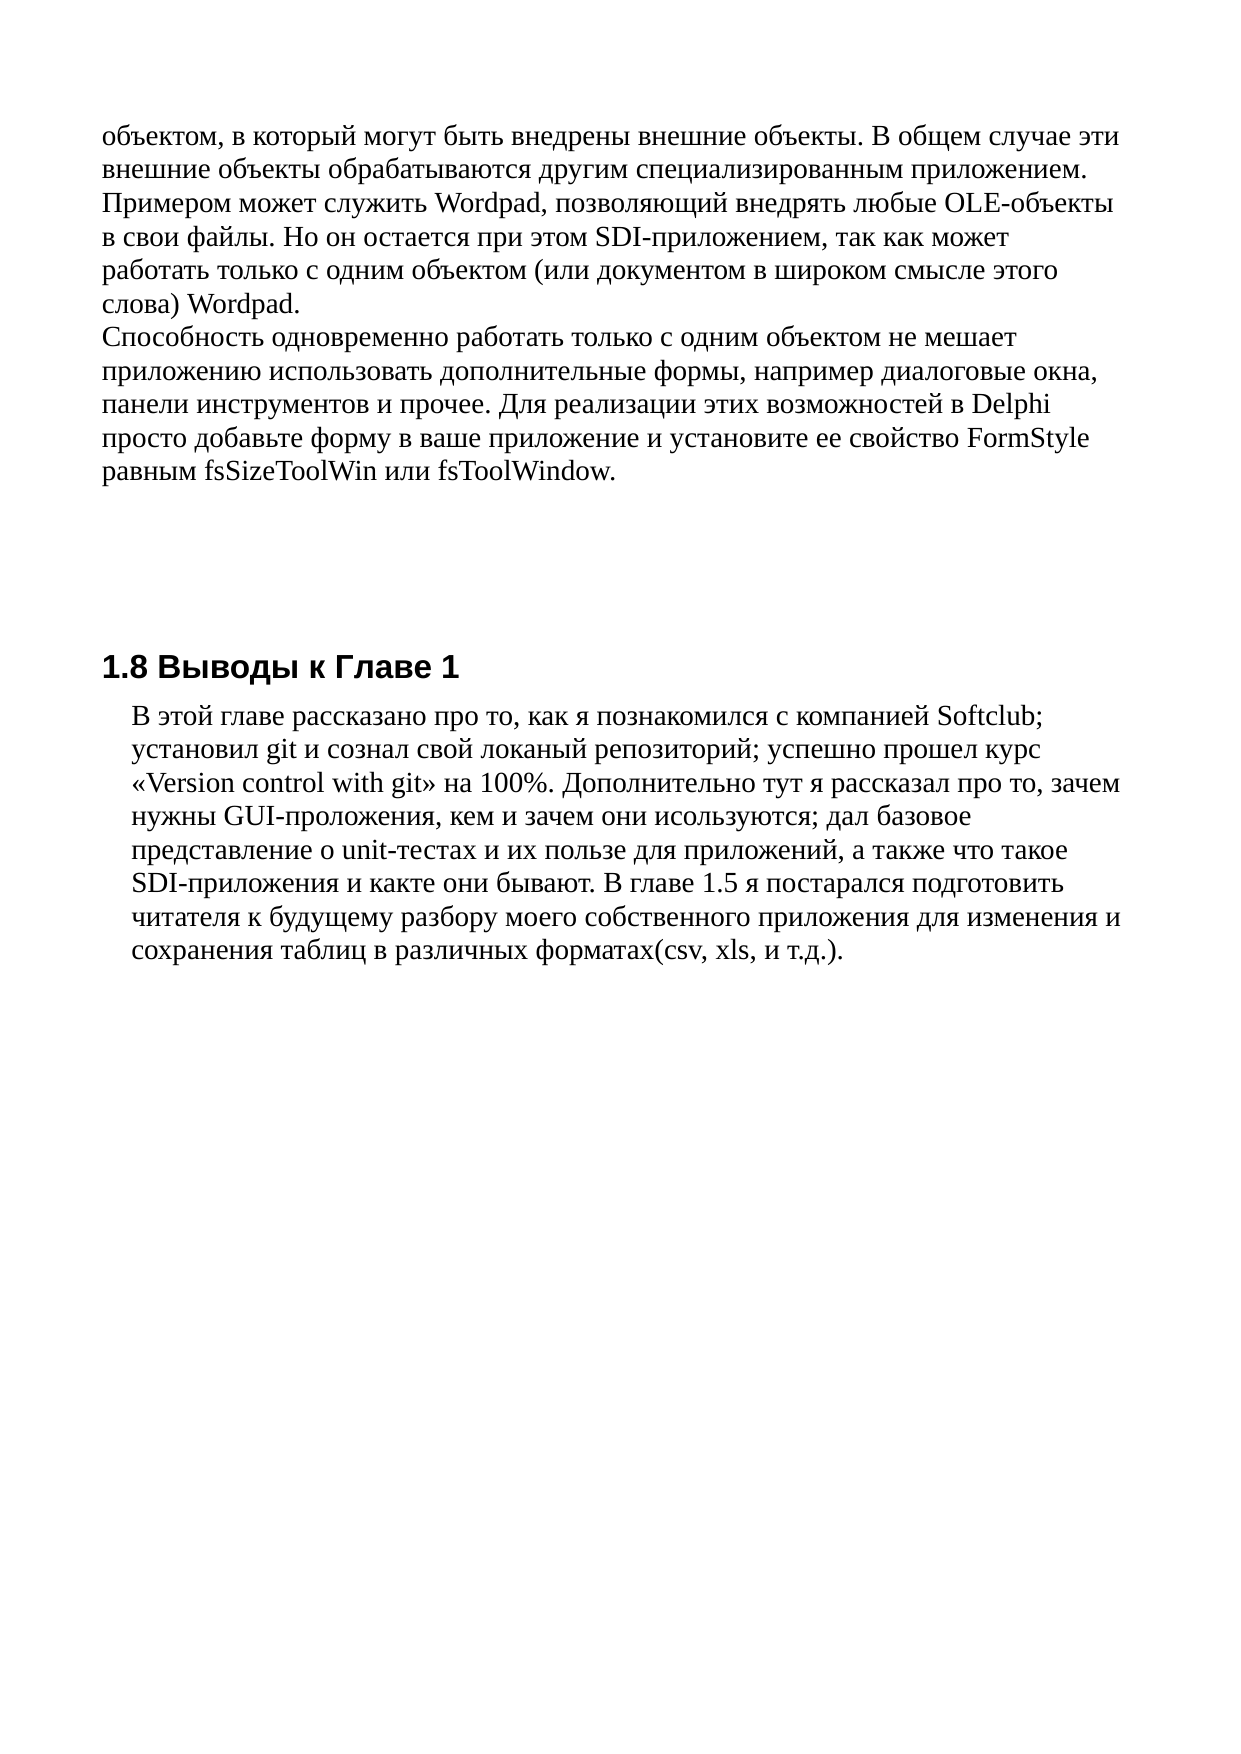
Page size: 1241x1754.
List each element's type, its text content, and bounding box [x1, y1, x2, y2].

text Способность одновременно работать только с одним объектом не мешает приложению использовать дополнительные формы, например диалоговые окна, панели инструментов и прочее. Для реализации этих возможностей в Delphi просто добавьте форму в ваше приложение и установите ее свойство FormStyle равным fsSizeToolWin или fsToolWindow. [102, 319, 1123, 487]
text В этой главе рассказано про то, как я познакомился с компанией Softclub; установил git и сознал свой локаный репозиторий; успешно прошел курс «Version control with git» на 100%. Дополнительно тут я рассказал про то, зачем нужны GUI-проложения, кем и зачем они исользуются; дал базовое представление о unit-тестах и их пользе для приложений, а также что такое SDI-приложения и какте они бывают. В главе 1.5 я постарался подготовить читателя к будущему разбору моего собственного приложения для изменения и сохранения таблиц в различных форматах(csv, xls, и т.д.). [131, 698, 1123, 966]
text объектом, в который могут быть внедрены внешние объекты. В общем случае эти внешние объекты обрабатываются другим специализированным приложением. Примером может служить Wordpad, позволяющий внедрять любые OLE-объекты в свои файлы. Но он остается при этом SDI-приложением, так как может работать только с одним объектом (или документом в широком смысле этого слова) Wordpad. [102, 118, 1123, 319]
subtitle 1.8 Выводы к Главе 1 [102, 647, 1123, 685]
